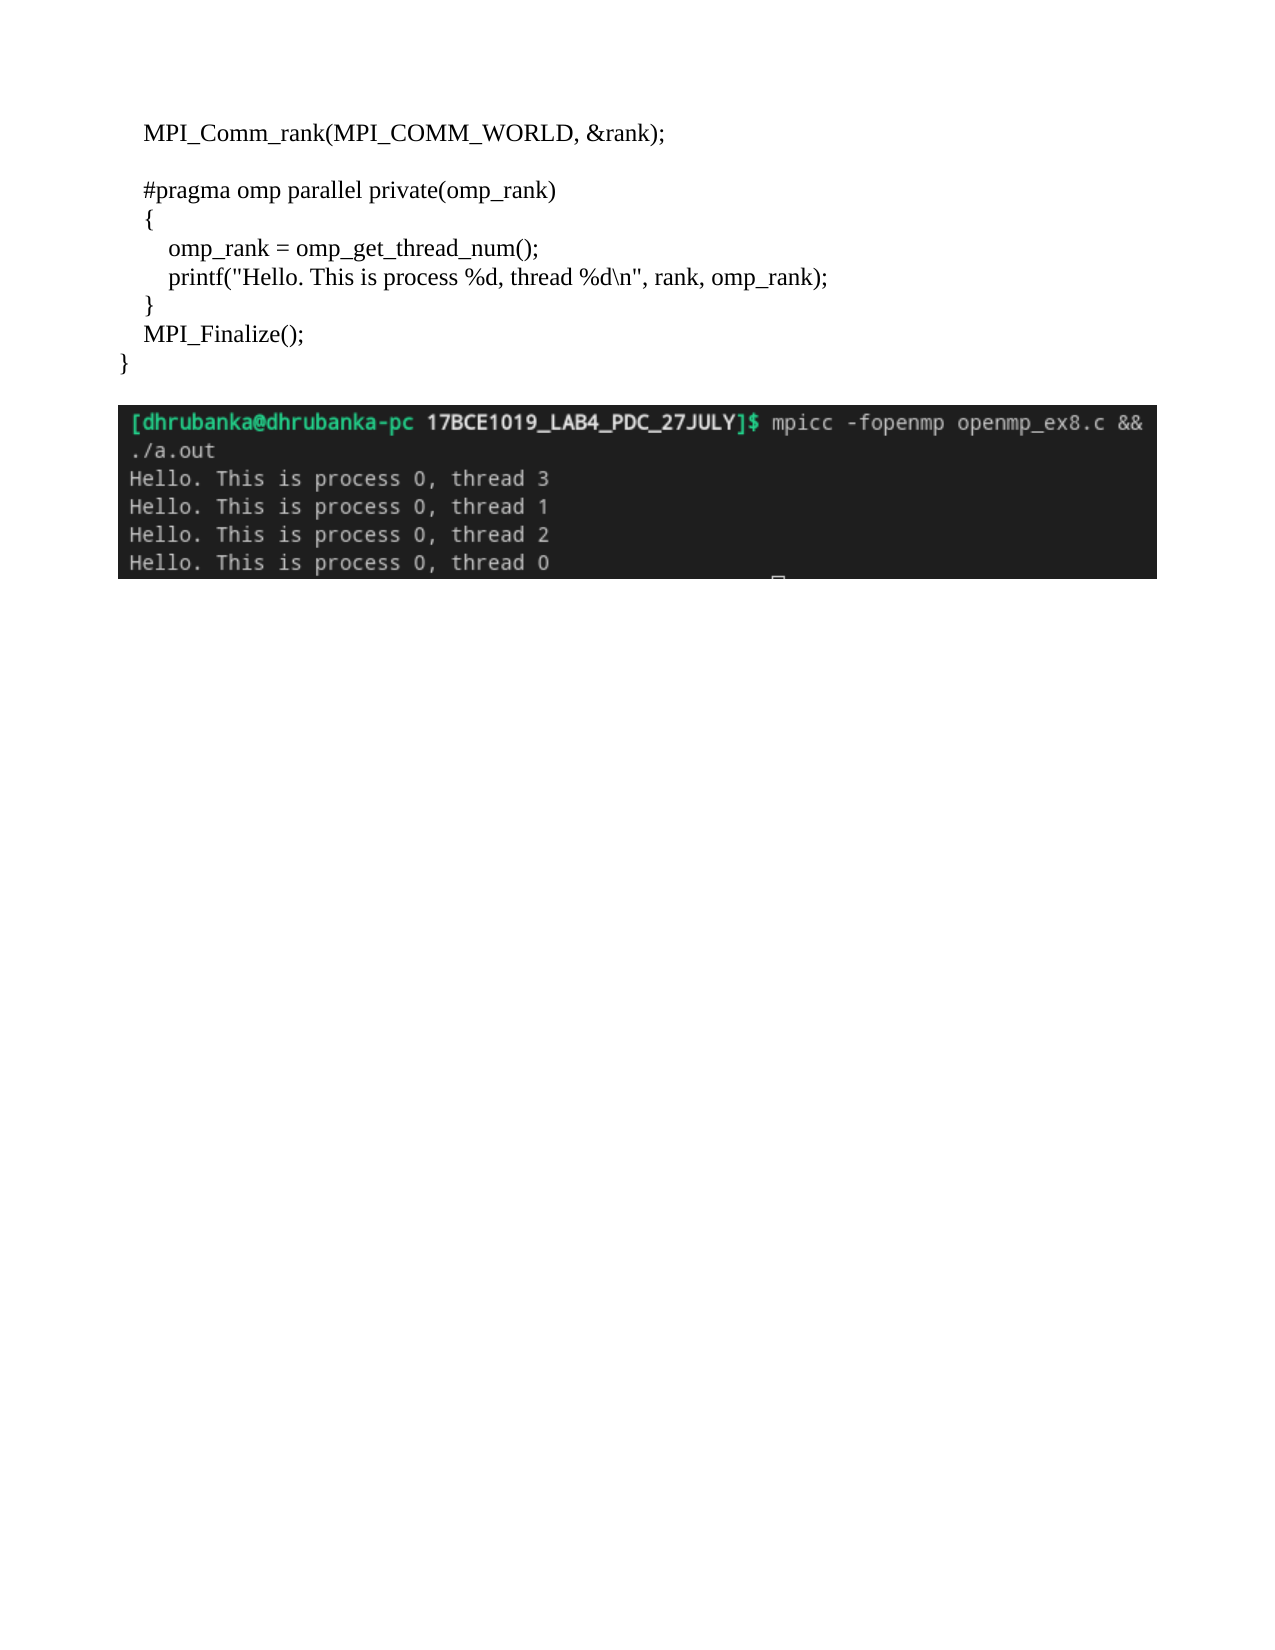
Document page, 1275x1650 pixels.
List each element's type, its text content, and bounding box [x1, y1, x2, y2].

text } [118, 291, 1157, 319]
text printf("Hello. This is process %d, thread %d\n", rank, omp_rank); [118, 262, 1157, 291]
text MPI_Finalize(); [118, 319, 1157, 348]
text MPI_Comm_rank(MPI_COMM_WORLD, &rank); [118, 118, 1157, 147]
text { [118, 204, 1157, 233]
picture [118, 405, 1157, 579]
text } [118, 348, 1157, 377]
text omp_rank = omp_get_thread_num(); [118, 233, 1157, 262]
text #pragma omp parallel private(omp_rank) [118, 176, 1157, 204]
